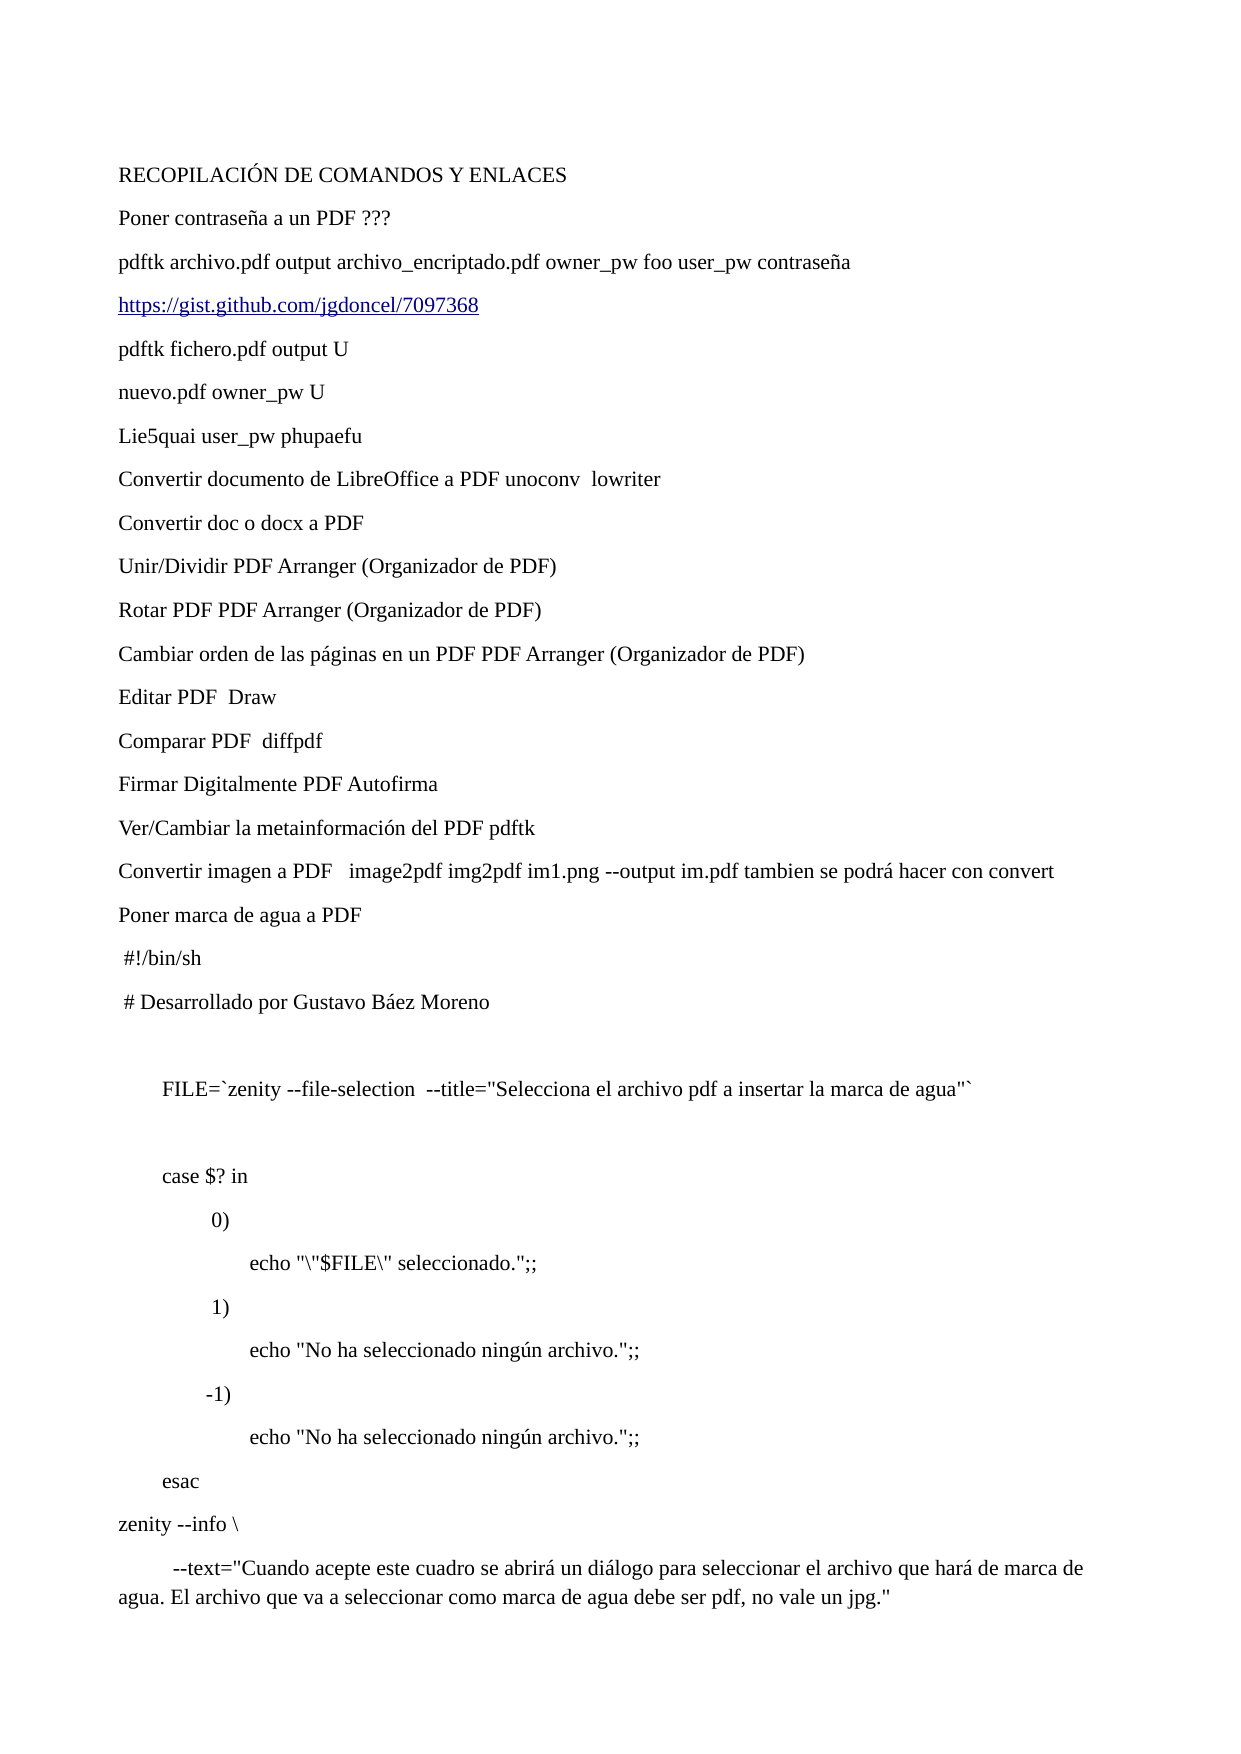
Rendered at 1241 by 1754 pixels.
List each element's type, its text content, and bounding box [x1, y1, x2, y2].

text nuevo.pdf owner_pw U [118, 379, 1122, 404]
text Cambiar orden de las páginas en un PDF PDF Arranger (Organizador de PDF) [118, 641, 1122, 666]
text --text="Cuando acepte este cuadro se abrirá un diálogo para seleccionar el archivo que hará de marca de agua. El archivo que va a seleccionar como marca de agua debe ser pdf, no vale un jpg." [118, 1555, 1122, 1609]
text Convertir imagen a PDF image2pdf img2pdf im1.png --output im.pdf tambien se podrá hacer con convert [118, 858, 1122, 883]
text 1) [118, 1294, 1122, 1319]
text Lie5quai user_pw phupaefu [118, 423, 1122, 448]
text Comparar PDF diffpdf [118, 728, 1122, 753]
text Convertir documento de LibreOffice a PDF unoconv lowriter [118, 466, 1122, 492]
text Unir/Dividir PDF Arranger (Organizador de PDF) [118, 553, 1122, 579]
text Firmar Digitalmente PDF Autofirma [118, 771, 1122, 796]
text pdftk archivo.pdf output archivo_encriptado.pdf owner_pw foo user_pw contraseña [118, 249, 1122, 274]
text RECOPILACIÓN DE COMANDOS Y ENLACES [118, 162, 1122, 187]
text Editar PDF Draw [118, 684, 1122, 709]
text 0) [118, 1207, 1122, 1232]
text # Desarrollado por Gustavo Báez Moreno [118, 989, 1122, 1014]
text Poner contraseña a un PDF ??? [118, 205, 1122, 230]
text echo "\"$FILE\" seleccionado.";; [118, 1250, 1122, 1275]
text esac [118, 1468, 1122, 1493]
text https://gist.github.com/jgdoncel/7097368 [118, 292, 1122, 317]
text #!/bin/sh [118, 945, 1122, 971]
text Poner marca de agua a PDF [118, 902, 1122, 927]
text FILE=`zenity --file-selection --title="Selecciona el archivo pdf a insertar la marca de agua"` [118, 1076, 1122, 1101]
text Convertir doc o docx a PDF [118, 510, 1122, 535]
text zenity --info \ [118, 1511, 1122, 1537]
text Rotar PDF PDF Arranger (Organizador de PDF) [118, 597, 1122, 622]
text echo "No ha seleccionado ningún archivo.";; [118, 1337, 1122, 1362]
text Ver/Cambiar la metainformación del PDF pdftk [118, 815, 1122, 840]
text pdftk fichero.pdf output U [118, 336, 1122, 361]
text case $? in [118, 1163, 1122, 1188]
text echo "No ha seleccionado ningún archivo.";; [118, 1424, 1122, 1449]
text -1) [118, 1381, 1122, 1406]
